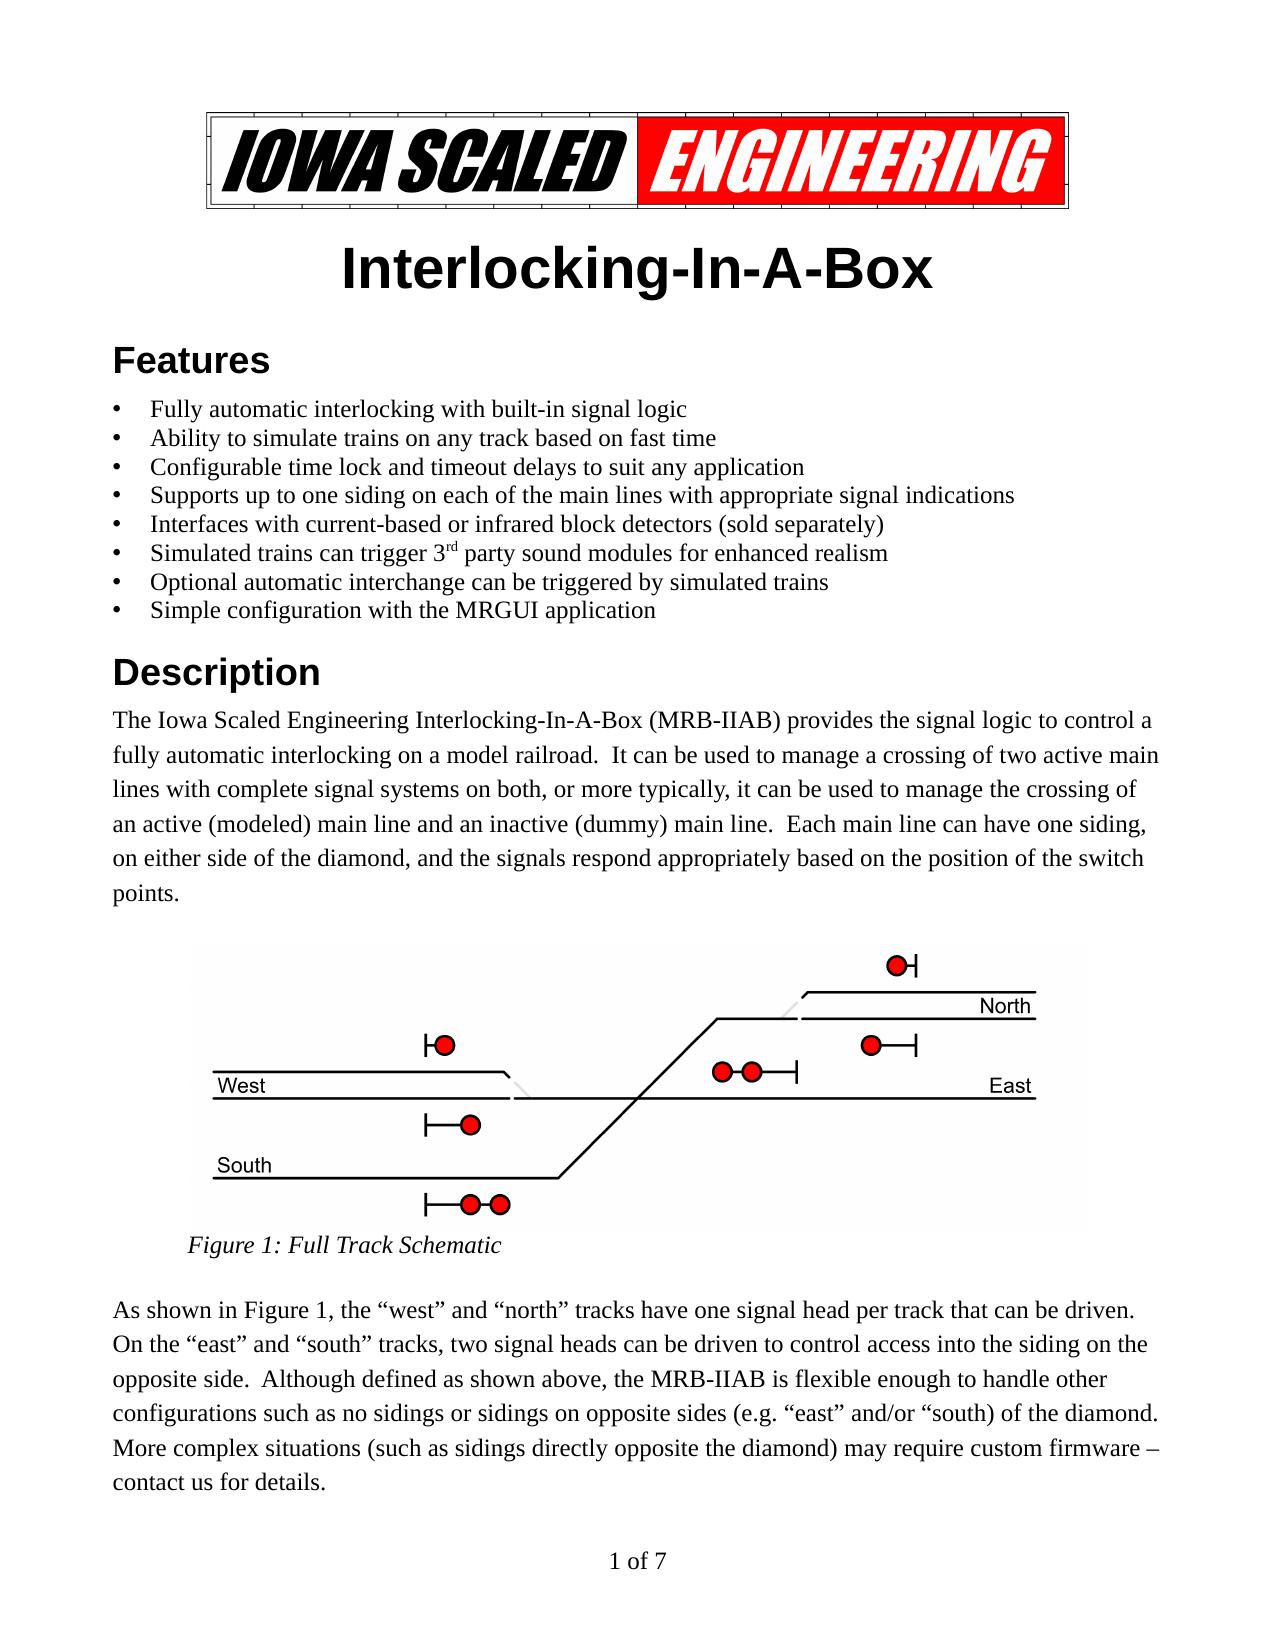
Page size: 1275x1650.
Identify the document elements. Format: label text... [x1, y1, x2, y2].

list Supports up to one siding on each of the main lines with appropriate signal indications [112, 481, 1162, 509]
list Optional automatic interchange can be triggered by simulated trains [112, 567, 1162, 596]
list Simulated trains can trigger 3rd party sound modules for enhanced realism [112, 538, 1162, 567]
text [187, 927, 1087, 939]
picture [206, 112, 1069, 209]
picture [187, 939, 1088, 1231]
subtitle Features [112, 338, 1162, 382]
subtitle Description [112, 649, 1162, 693]
title Interlocking-In-A-Box [112, 233, 1162, 301]
list Configurable time lock and timeout delays to suit any application [112, 452, 1162, 481]
text The Iowa Scaled Engineering Interlocking-In-A-Box (MRB-IIAB) provides the signal logic to control a fully automatic interlocking on a model railroad. It can be used to manage a crossing of two active main lines with complete signal systems on both, or more typically, it can be used to manage the crossing of an active (modeled) main line and an inactive (dummy) main line. Each main line can have one siding, on either side of the diamond, and the signals respond appropriately based on the position of the switch points. [112, 705, 1162, 907]
text As shown in Figure 1, the “west” and “north” tracks have one signal head per track that can be driven. On the “east” and “south” tracks, two signal heads can be driven to control access into the siding on the opposite side. Although defined as shown above, the MRB-IIAB is flexible enough to handle other configurations such as no sidings or sidings on opposite sides (e.g. “east” and/or “south) of the diamond. More complex situations (such as sidings directly opposite the diamond) may require custom firmware – contact us for details. [112, 927, 1162, 1496]
list Ability to simulate trains on any track based on fast time [112, 423, 1162, 452]
list Simple configuration with the MRGUI application [112, 596, 1162, 624]
list Fully automatic interlocking with built-in signal logic [112, 394, 1162, 423]
text Figure 1: Full Track Schematic [187, 1231, 1087, 1259]
list Interfaces with current-based or infrared block detectors (sold separately) [112, 509, 1162, 538]
